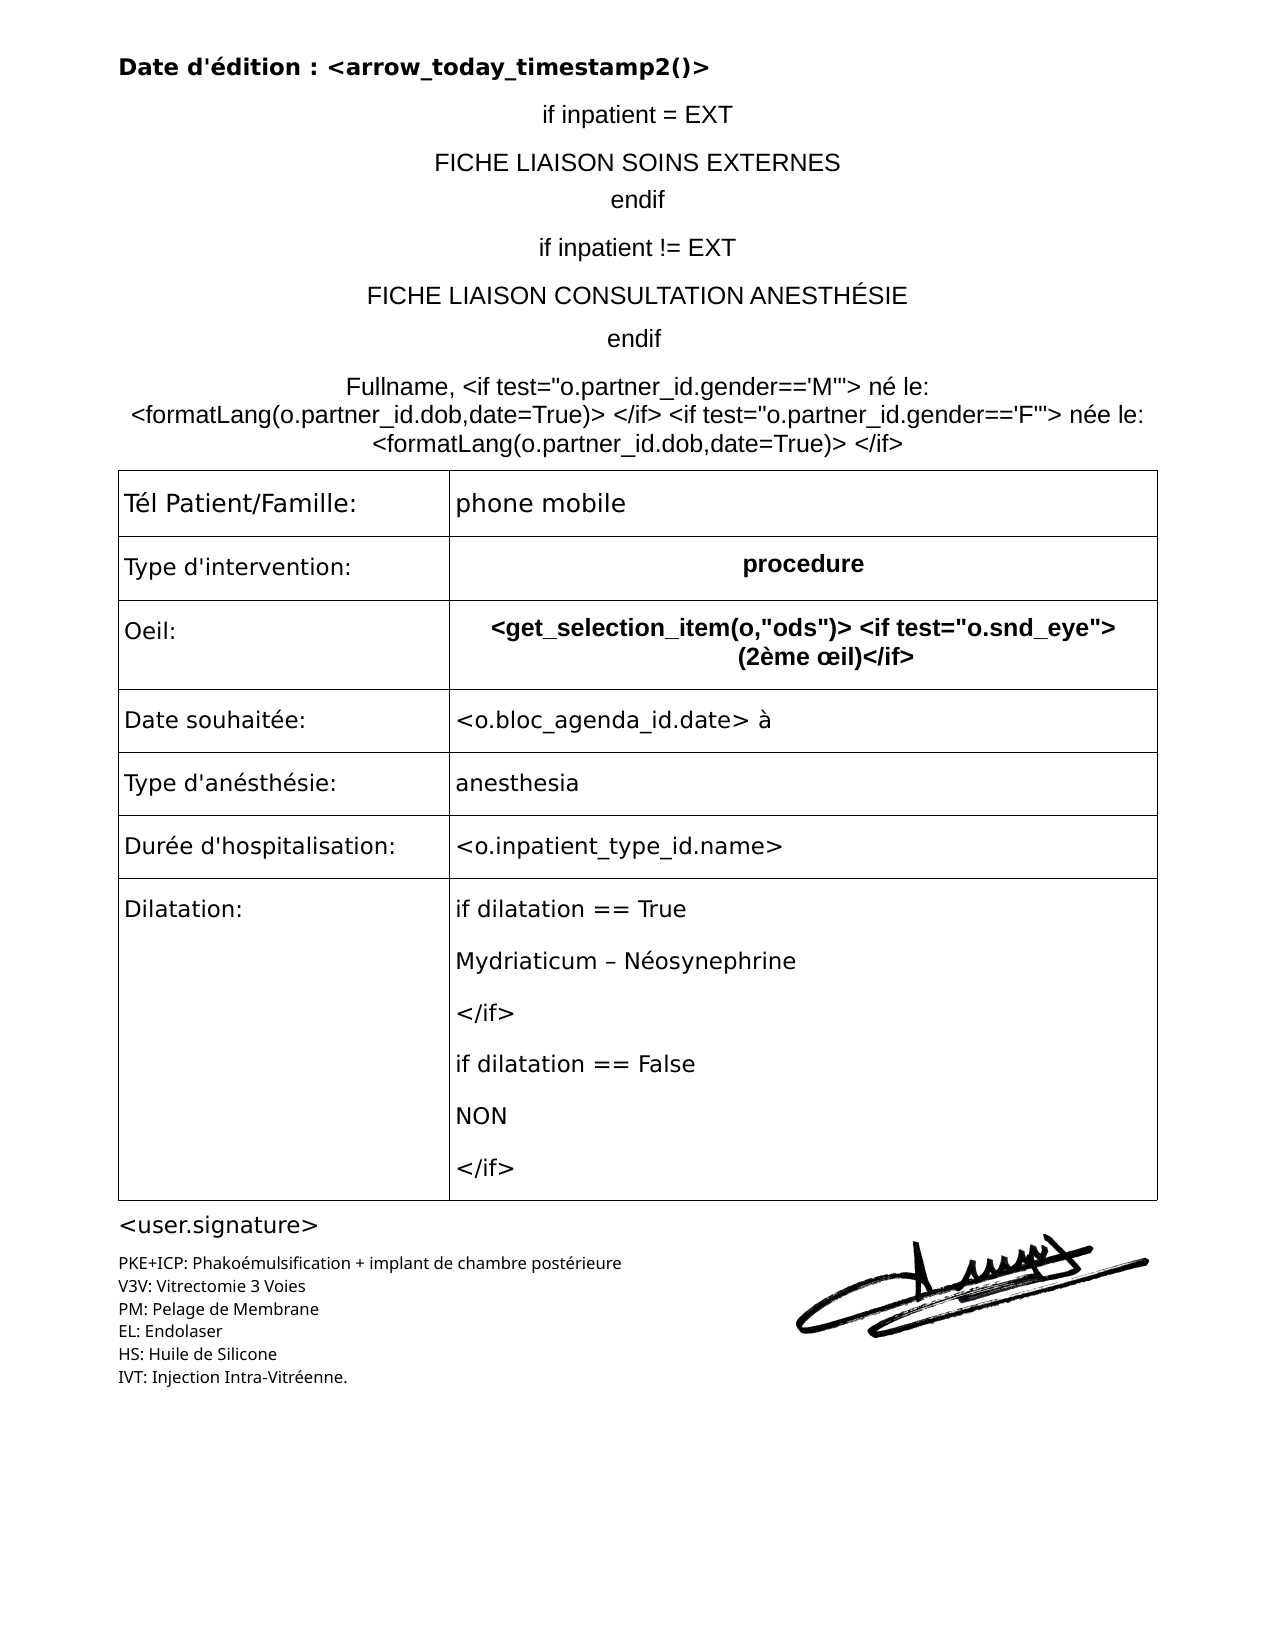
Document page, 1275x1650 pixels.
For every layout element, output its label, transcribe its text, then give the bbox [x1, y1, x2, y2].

text PKE+ICP: Phakoémulsification + implant de chambre postérieure [118, 1252, 795, 1274]
table_cell <o.bloc_agenda_id.date> à [450, 690, 1157, 752]
table_header Tél Patient/Famille: [119, 471, 449, 536]
table_cell if dilatation == True Mydriaticum – Néosynephrine </if> if dilatation == False NON </if> [450, 879, 1157, 1200]
table_header phone mobile [450, 471, 1157, 536]
text EL: Endolaser [118, 1320, 1157, 1342]
subtitle FICHE LIAISON SOINS EXTERNES [118, 148, 1157, 177]
table_cell anesthesia [450, 753, 1157, 815]
table_cell Type d'anésthésie: [119, 753, 449, 815]
text Date d'édition : <arrow_today_timestamp2()> [118, 54, 1157, 81]
table_cell Date souhaitée: [119, 690, 449, 752]
table_cell Durée d'hospitalisation: [119, 816, 449, 878]
table_cell <o.inpatient_type_id.name> [450, 816, 1157, 878]
table_cell <get_selection_item(o,"ods")> <if test="o.snd_eye"> (2ème œil)</if> [450, 601, 1157, 689]
text HS: Huile de Silicone [118, 1342, 1157, 1365]
subtitle endif [118, 185, 1157, 213]
table_cell Type d'intervention: [119, 537, 449, 600]
table_cell procedure [450, 537, 1157, 600]
text V3V: Vitrectomie 3 Voies [118, 1274, 795, 1297]
text PM: Pelage de Membrane [118, 1297, 795, 1320]
subtitle if inpatient = EXT [118, 100, 1157, 129]
table_cell Dilatation: [119, 879, 449, 1200]
subtitle endif [118, 323, 1157, 352]
subtitle FICHE LIAISON CONSULTATION ANESTHÉSIE [118, 281, 1157, 310]
picture [795, 1234, 1150, 1338]
text <user.signature> [118, 1212, 1157, 1239]
table_cell Oeil: [119, 601, 449, 689]
subtitle Fullname, <if test="o.partner_id.gender=='M'"> né le: <formatLang(o.partner_id.dob,date=True)> </if> <if test="o.partner_id.gender=='F'"> née le: <formatLang(o.partner_id.dob,date=True)> </if> [118, 372, 1157, 458]
subtitle if inpatient != EXT [118, 233, 1157, 262]
text IVT: Injection Intra-Vitréenne. [118, 1365, 1157, 1388]
